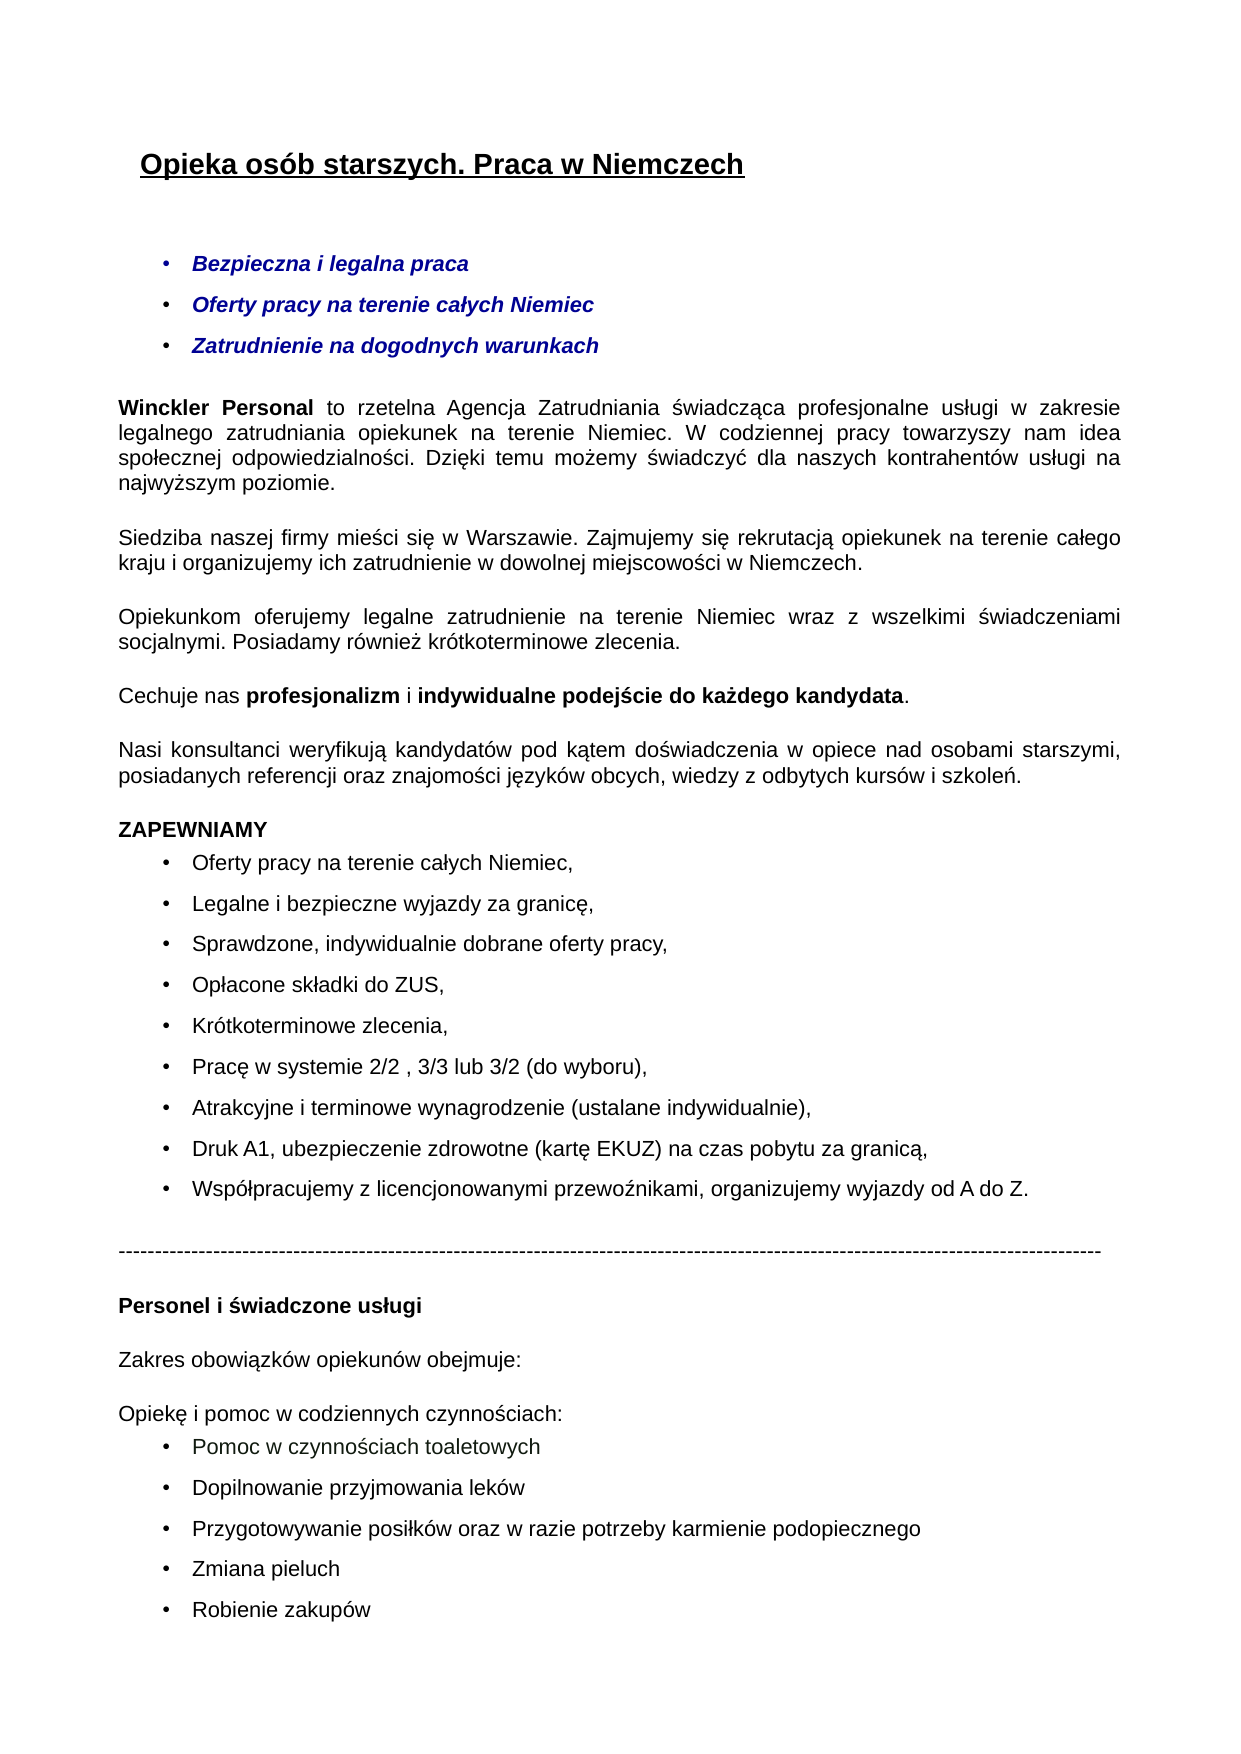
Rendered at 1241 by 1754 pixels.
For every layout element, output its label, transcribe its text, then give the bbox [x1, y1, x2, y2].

text Opieka osób starszych. Praca w Niemczech [140, 147, 1095, 181]
list Współpracujemy z licencjonowanymi przewoźnikami, organizujemy wyjazdy od A do Z. [162, 1176, 1122, 1202]
list Przygotowywanie posiłków oraz w razie potrzeby karmienie podopiecznego [162, 1516, 1122, 1541]
list Atrakcyjne i terminowe wynagrodzenie (ustalane indywidualnie), [162, 1095, 1122, 1120]
list Oferty pracy na terenie całych Niemiec, [162, 850, 1122, 875]
list Druk A1, ubezpieczenie zdrowotne (kartę EKUZ) na czas pobytu za granicą, [162, 1136, 1122, 1161]
list Zatrudnienie na dogodnych warunkach [162, 333, 1122, 358]
list Krótkoterminowe zlecenia, [162, 1013, 1122, 1038]
list Legalne i bezpieczne wyjazdy za granicę, [162, 891, 1122, 916]
list Robienie zakupów [162, 1597, 1122, 1622]
list Pracę w systemie 2/2 , 3/3 lub 3/2 (do wyboru), [162, 1054, 1122, 1079]
list Bezpieczna i legalna praca [162, 251, 1122, 276]
list Pomoc w czynnościach toaletowych [162, 1434, 1122, 1459]
list Zmiana pieluch [162, 1556, 1122, 1582]
text Opiekunkom oferujemy legalne zatrudnienie na terenie Niemiec wraz z wszelkimi świadczeniami socjalnymi. Posiadamy również krótkoterminowe zlecenia. [118, 604, 1122, 654]
list Dopilnowanie przyjmowania leków [162, 1475, 1122, 1500]
text Zakres obowiązków opiekunów obejmuje: [118, 1347, 1122, 1372]
text Winckler Personal to rzetelna Agencja Zatrudniania świadcząca profesjonalne usługi w zakresie legalnego zatrudniania opiekunek na terenie Niemiec. W codziennej pracy towarzyszy nam idea społecznej odpowiedzialności. Dzięki temu możemy świadczyć dla naszych kontrahentów usługi na najwyższym poziomie. [118, 394, 1122, 495]
text Nasi konsultanci weryfikują kandydatów pod kątem doświadczenia w opiece nad osobami starszymi, posiadanych referencji oraz znajomości języków obcych, wiedzy z odbytych kursów i szkoleń. [118, 737, 1122, 788]
list Oferty pracy na terenie całych Niemiec [162, 292, 1122, 317]
list Opłacone składki do ZUS, [162, 972, 1122, 997]
list Sprawdzone, indywidualnie dobrane oferty pracy, [162, 931, 1122, 957]
text --------------------------------------------------------------------------------------------------------------------------------------- [118, 1238, 1122, 1263]
text Opiekę i pomoc w codziennych czynnościach: [118, 1401, 1122, 1426]
text Personel i świadczone usługi [118, 1292, 1095, 1318]
text Cechuje nas profesjonalizm i indywidualne podejście do każdego kandydata. [118, 683, 1122, 708]
text Siedziba naszej firmy mieści się w Warszawie. Zajmujemy się rekrutacją opiekunek na terenie całego kraju i organizujemy ich zatrudnienie w dowolnej miejscowości w Niemczech. [118, 524, 1122, 575]
text ZAPEWNIAMY [118, 817, 1122, 842]
